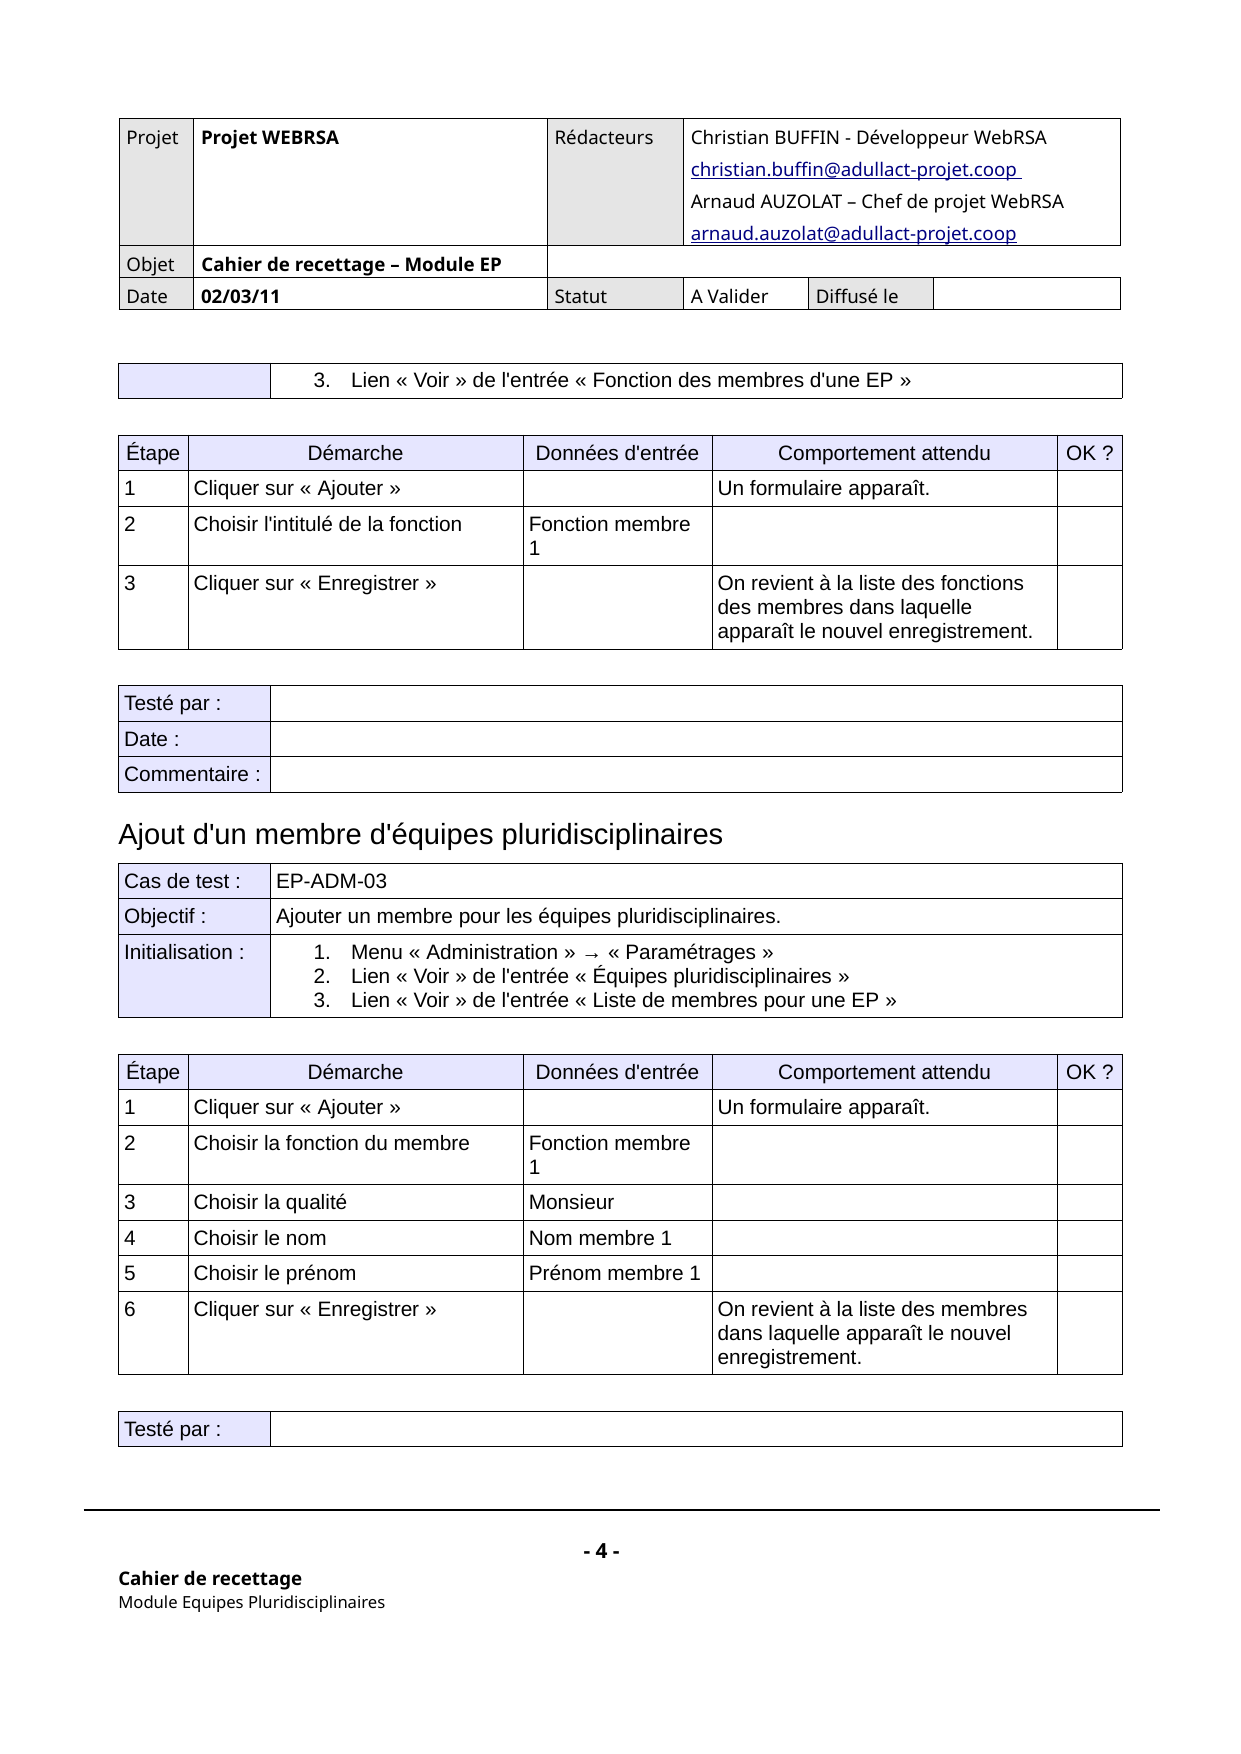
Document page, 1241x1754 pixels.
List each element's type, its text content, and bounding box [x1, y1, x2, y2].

table_cell Choisir la fonction du membre [189, 1126, 523, 1184]
table_cell Un formulaire apparaît. [713, 471, 1057, 506]
table_cell 3 [119, 1185, 188, 1220]
table_cell [713, 1221, 1057, 1255]
table_header Testé par : [119, 1412, 270, 1446]
table_cell Cliquer sur « Enregistrer » [189, 566, 523, 648]
table_header Démarche [189, 1055, 523, 1089]
table_cell [1058, 1126, 1122, 1184]
table_header [271, 686, 1122, 721]
table_header Testé par : [119, 686, 270, 721]
table_cell 4 [119, 1221, 188, 1255]
table_cell Cliquer sur « Ajouter » [189, 1090, 523, 1125]
table_header Cas de test : [119, 864, 270, 898]
table_cell Menu « Administration » → « Paramétrages » Lien « Voir » de l'entrée « Équipes pluridisciplinaires » Lien « Voir » de l'entrée « Fonction des membres d'une EP » [271, 364, 1122, 398]
table_cell Prénom membre 1 [524, 1256, 712, 1291]
table_cell [1058, 1185, 1122, 1220]
table_cell 2 [119, 1126, 188, 1184]
table_cell [1058, 471, 1122, 506]
table_header Données d'entrée [524, 436, 712, 470]
table_cell On revient à la liste des membres dans laquelle apparaît le nouvel enregistrement. [713, 1292, 1057, 1374]
table_cell [119, 364, 270, 398]
table_cell Ajouter un membre pour les équipes pluridisciplinaires. [271, 899, 1122, 934]
table_cell [524, 1090, 712, 1125]
table_cell [271, 722, 1122, 756]
table_cell 6 [119, 1292, 188, 1374]
table_header Comportement attendu [713, 1055, 1057, 1089]
table_cell [524, 566, 712, 648]
table_cell Initialisation : [119, 935, 270, 1017]
table_cell [524, 471, 712, 506]
table_header OK ? [1058, 436, 1122, 470]
table_cell [713, 507, 1057, 565]
table_cell [1058, 1090, 1122, 1125]
table_cell Date : [119, 722, 270, 756]
table_header Étape [119, 436, 188, 470]
table_header Étape [119, 1055, 188, 1089]
table_cell [713, 1256, 1057, 1291]
table_cell Menu « Administration » → « Paramétrages » Lien « Voir » de l'entrée « Équipes pluridisciplinaires » Lien « Voir » de l'entrée « Liste de membres pour une EP » [271, 935, 1122, 1017]
table_header Comportement attendu [713, 436, 1057, 470]
table_cell Commentaire : [119, 757, 270, 792]
table_header EP-ADM-03 [271, 864, 1122, 898]
table_cell [271, 757, 1122, 792]
table_cell [1058, 566, 1122, 648]
table_cell [1058, 1221, 1122, 1255]
table_cell 5 [119, 1256, 188, 1291]
table_cell Fonction membre 1 [524, 507, 712, 565]
subtitle Ajout d'un membre d'équipes pluridisciplinaires [118, 817, 1122, 850]
table_header Données d'entrée [524, 1055, 712, 1089]
table_cell Monsieur [524, 1185, 712, 1220]
table_cell 3 [119, 566, 188, 648]
table_cell Un formulaire apparaît. [713, 1090, 1057, 1125]
table_header Démarche [189, 436, 523, 470]
table_cell Choisir l'intitulé de la fonction [189, 507, 523, 565]
table_cell 1 [119, 471, 188, 506]
table_header [271, 1412, 1122, 1446]
table_cell Objectif : [119, 899, 270, 934]
table_header OK ? [1058, 1055, 1122, 1089]
table_cell Choisir le nom [189, 1221, 523, 1255]
table_cell [1058, 1256, 1122, 1291]
table_cell Fonction membre 1 [524, 1126, 712, 1184]
table_cell [1058, 507, 1122, 565]
table_cell [713, 1126, 1057, 1184]
table_cell Choisir le prénom [189, 1256, 523, 1291]
table_cell On revient à la liste des fonctions des membres dans laquelle apparaît le nouvel enregistrement. [713, 566, 1057, 648]
table_cell Choisir la qualité [189, 1185, 523, 1220]
table_cell 2 [119, 507, 188, 565]
table_cell [1058, 1292, 1122, 1374]
table_cell [524, 1292, 712, 1374]
table_cell Nom membre 1 [524, 1221, 712, 1255]
table_cell Cliquer sur « Enregistrer » [189, 1292, 523, 1374]
table_cell Cliquer sur « Ajouter » [189, 471, 523, 506]
table_cell [713, 1185, 1057, 1220]
table_cell 1 [119, 1090, 188, 1125]
